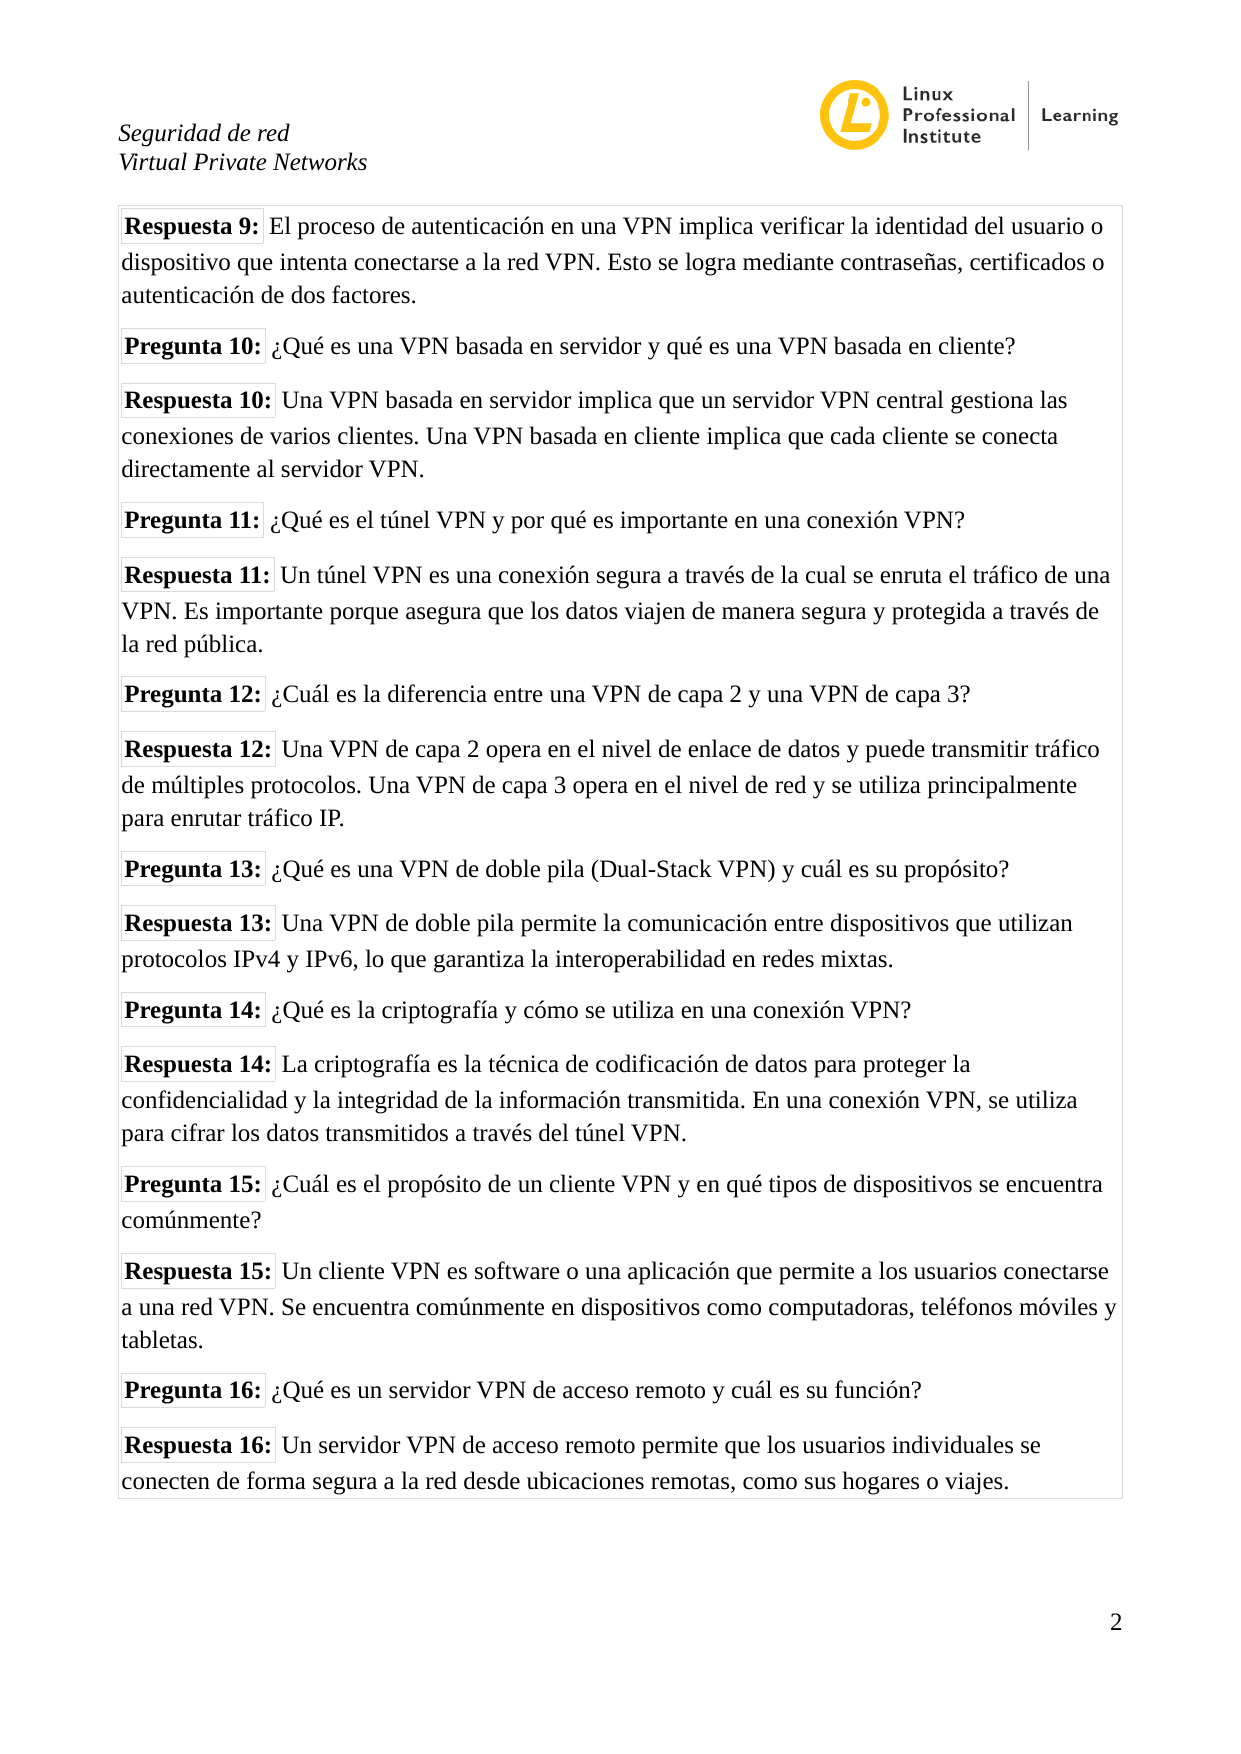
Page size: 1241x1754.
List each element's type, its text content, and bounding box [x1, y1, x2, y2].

text Pregunta 12: ¿Cuál es la diferencia entre una VPN de capa 2 y una VPN de capa 3? [119, 673, 1122, 711]
text Respuesta 16: Un servidor VPN de acceso remoto permite que los usuarios individuales se conecten de forma segura a la red desde ubicaciones remotas, como sus hogares o viajes. [119, 1424, 1122, 1498]
text Pregunta 14: ¿Qué es la criptografía y cómo se utiliza en una conexión VPN? [119, 989, 1122, 1027]
text Respuesta 9: El proceso de autenticación en una VPN implica verificar la identidad del usuario o dispositivo que intenta conectarse a la red VPN. Esto se logra mediante contraseñas, certificados o autenticación de dos factores. [119, 206, 1122, 309]
text Respuesta 13: Una VPN de doble pila permite la comunicación entre dispositivos que utilizan protocolos IPv4 y IPv6, lo que garantiza la interoperabilidad en redes mixtas. [119, 902, 1122, 973]
text Pregunta 10: ¿Qué es una VPN basada en servidor y qué es una VPN basada en cliente? [119, 325, 1122, 363]
text Respuesta 15: Un cliente VPN es software o una aplicación que permite a los usuarios conectarse a una red VPN. Se encuentra comúnmente en dispositivos como computadoras, teléfonos móviles y tabletas. [119, 1250, 1122, 1354]
text Pregunta 16: ¿Qué es un servidor VPN de acceso remoto y cuál es su función? [119, 1369, 1122, 1407]
text Respuesta 12: Una VPN de capa 2 opera en el nivel de enlace de datos y puede transmitir tráfico de múltiples protocolos. Una VPN de capa 3 opera en el nivel de red y se utiliza principalmente para enrutar tráfico IP. [119, 728, 1122, 832]
text Pregunta 13: ¿Qué es una VPN de doble pila (Dual-Stack VPN) y cuál es su propósito? [119, 848, 1122, 885]
text Respuesta 11: Un túnel VPN es una conexión segura a través de la cual se enruta el tráfico de una VPN. Es importante porque asegura que los datos viajen de manera segura y protegida a través de la red pública. [119, 554, 1122, 657]
text Respuesta 10: Una VPN basada en servidor implica que un servidor VPN central gestiona las conexiones de varios clientes. Una VPN basada en cliente implica que cada cliente se conecta directamente al servidor VPN. [119, 379, 1122, 483]
picture [819, 79, 1119, 151]
text Respuesta 14: La criptografía es la técnica de codificación de datos para proteger la confidencialidad y la integridad de la información transmitida. En una conexión VPN, se utiliza para cifrar los datos transmitidos a través del túnel VPN. [119, 1043, 1122, 1147]
text Pregunta 11: ¿Qué es el túnel VPN y por qué es importante en una conexión VPN? [119, 499, 1122, 537]
text Pregunta 15: ¿Cuál es el propósito de un cliente VPN y en qué tipos de dispositivos se encuentra comúnmente? [119, 1163, 1122, 1234]
